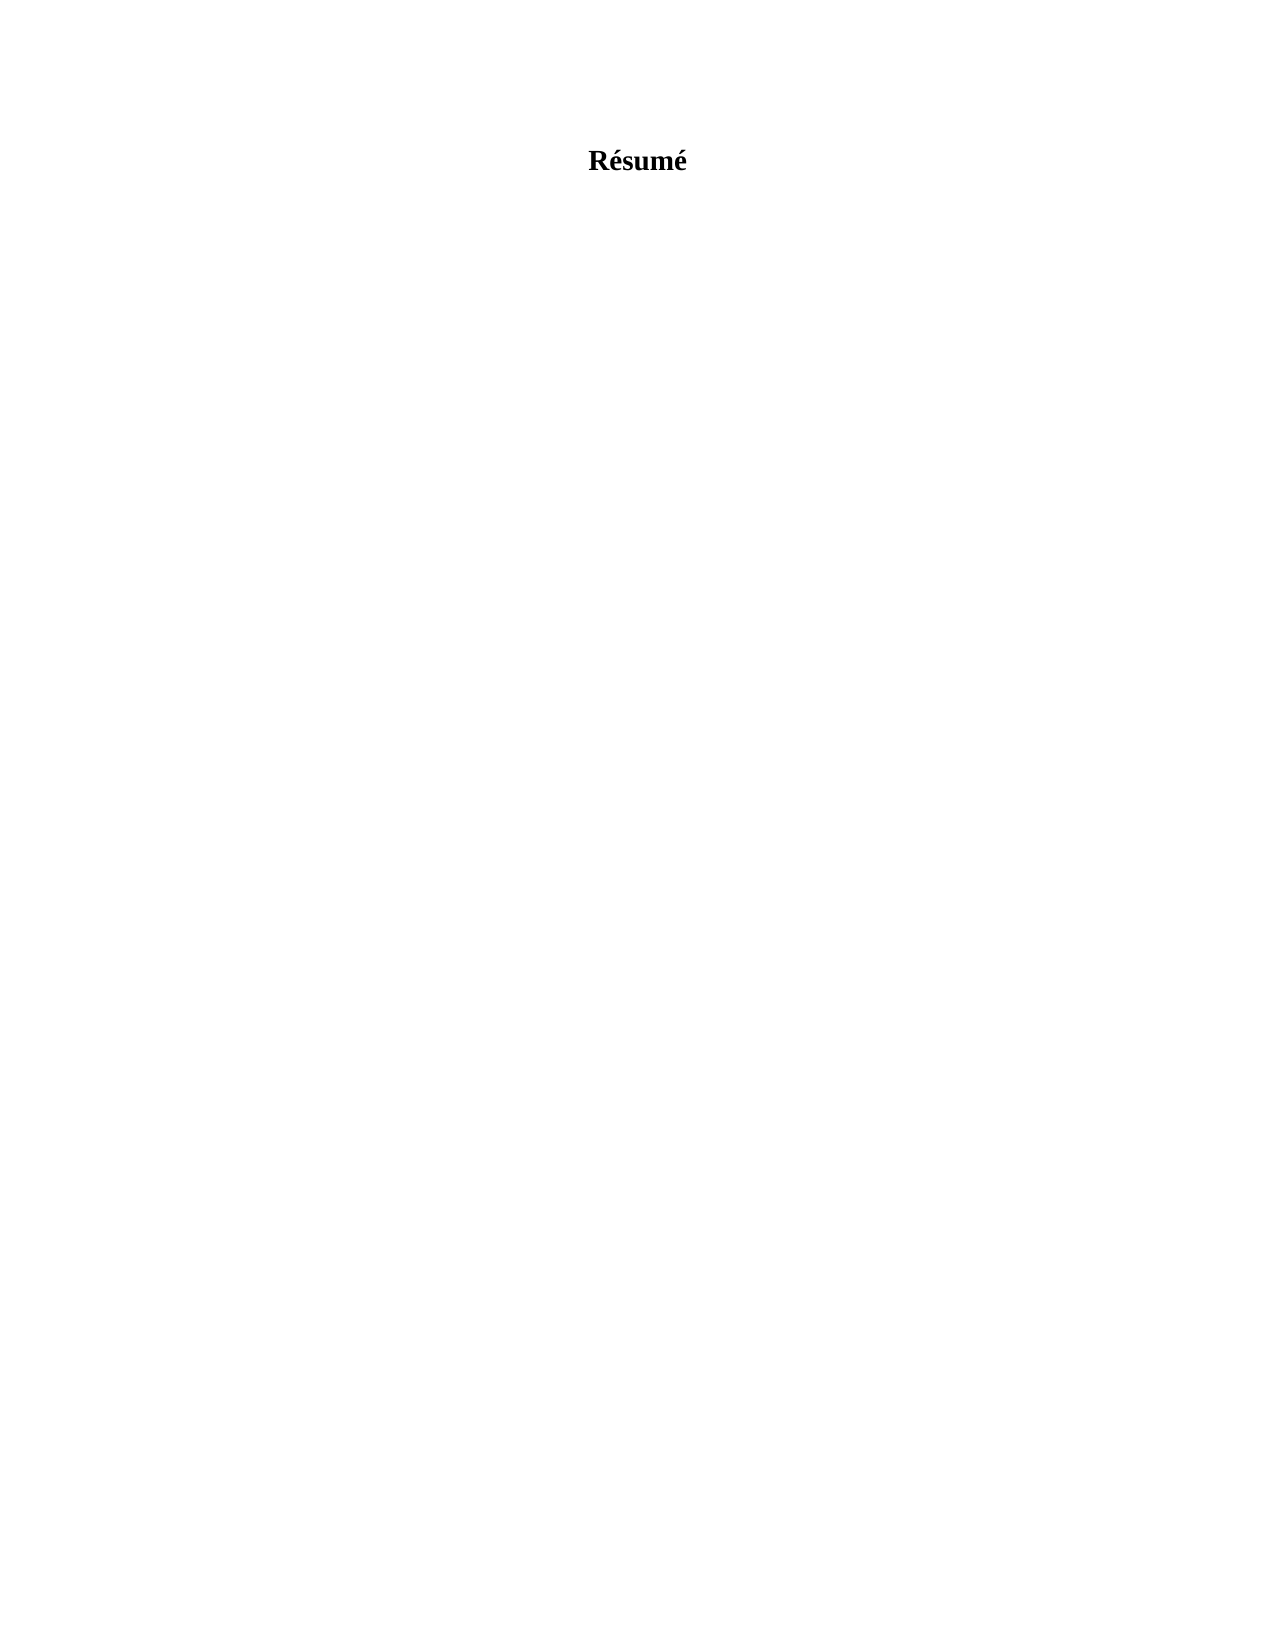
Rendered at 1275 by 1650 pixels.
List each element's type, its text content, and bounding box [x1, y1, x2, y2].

subtitle Résumé [118, 143, 1157, 177]
